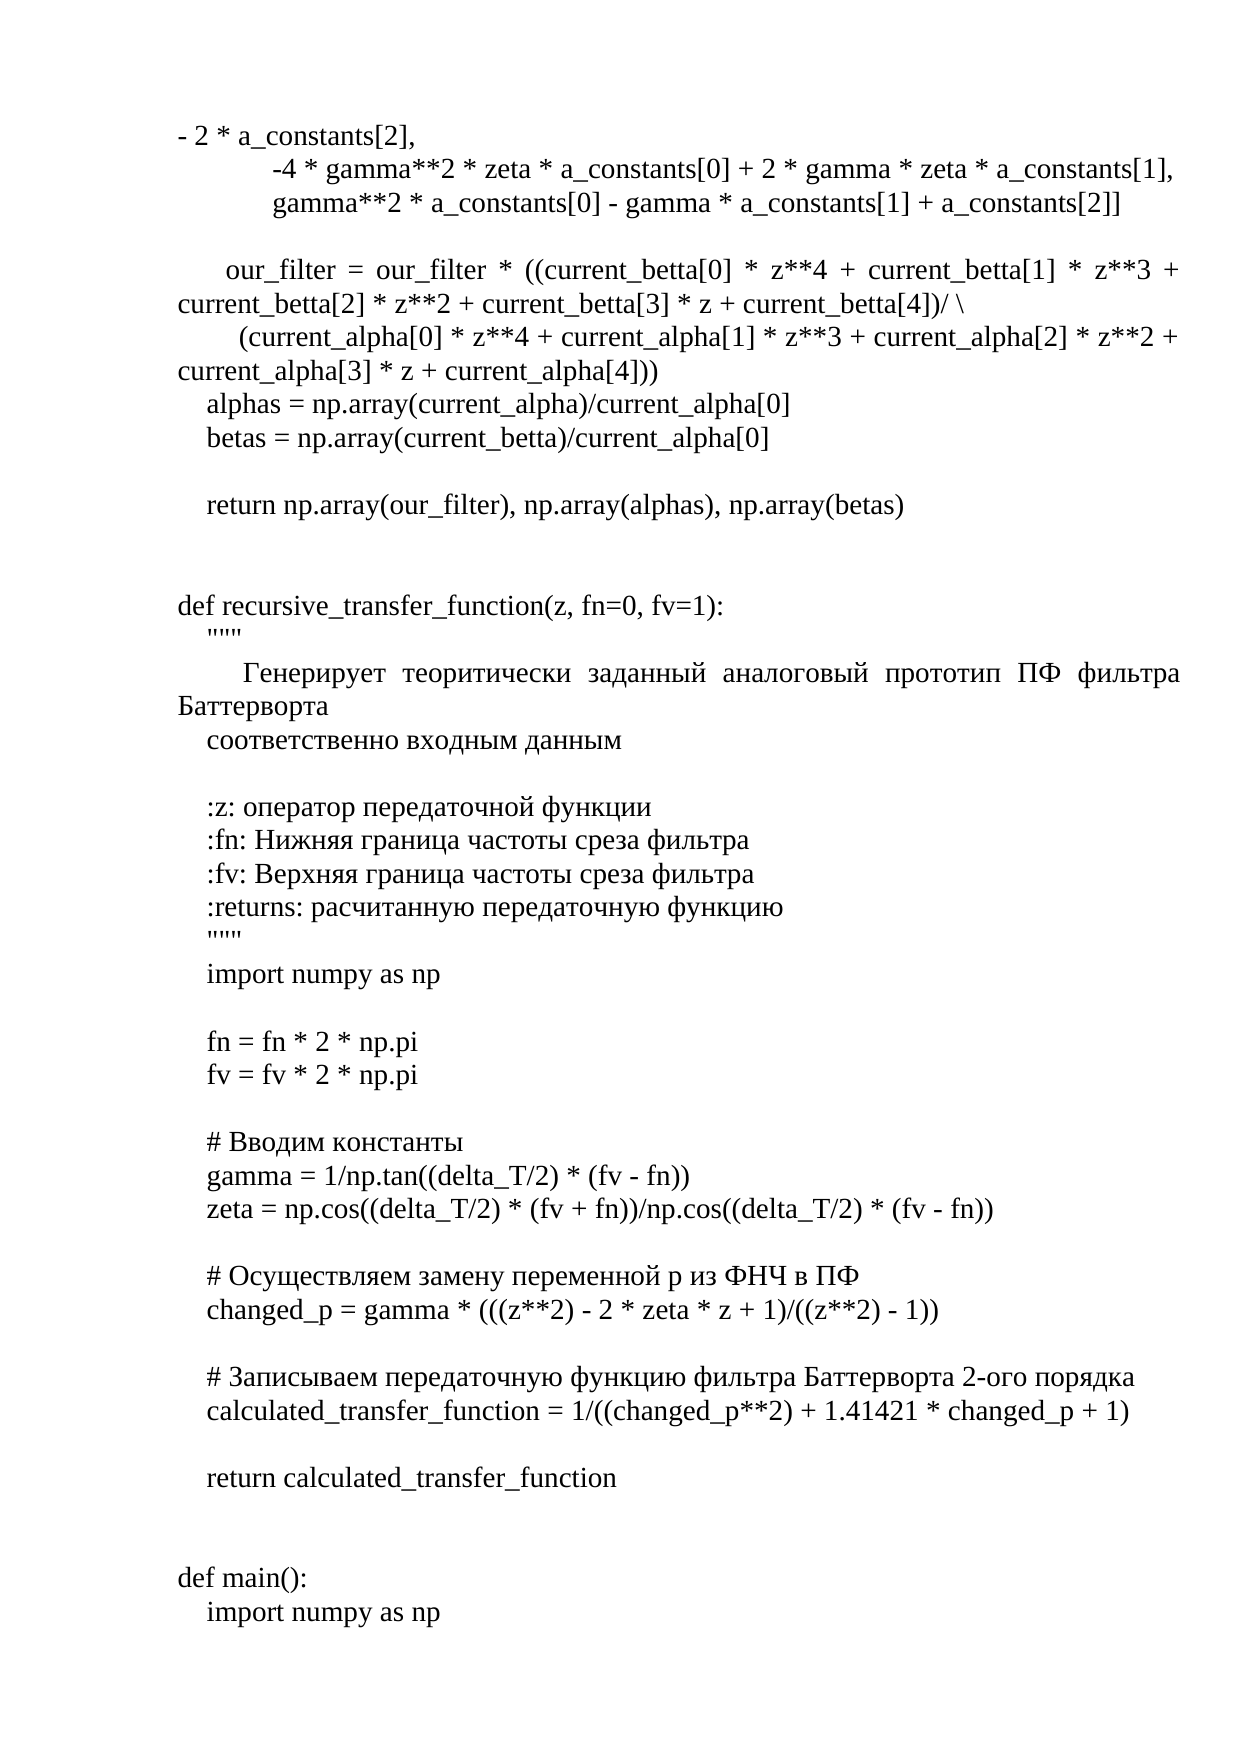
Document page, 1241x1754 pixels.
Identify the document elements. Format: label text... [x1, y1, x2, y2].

text # Вводим константы [177, 1124, 1181, 1158]
text Генерирует теоритически заданный аналоговый прототип ПФ фильтра Баттерворта [177, 655, 1181, 722]
text import numpy as np [177, 957, 1181, 990]
text our_filter = our_filter * ((current_betta[0] * z**4 + current_betta[1] * z**3 + current_betta[2] * z**2 + current_betta[3] * z + current_betta[4])/ \ [177, 252, 1181, 319]
text fn = fn * 2 * np.pi [177, 1024, 1181, 1057]
text fv = fv * 2 * np.pi [177, 1057, 1181, 1091]
text def recursive_transfer_function(z, fn=0, fv=1): [177, 588, 1181, 621]
text return calculated_transfer_function [177, 1460, 1181, 1493]
text """ [177, 923, 1181, 957]
text :z: оператор передаточной функции [177, 789, 1181, 822]
text return np.array(our_filter), np.array(alphas), np.array(betas) [177, 487, 1181, 521]
text import numpy as np [177, 1594, 1181, 1627]
text betas = np.array(current_betta)/current_alpha[0] [177, 420, 1181, 453]
text alphas = np.array(current_alpha)/current_alpha[0] [177, 386, 1181, 420]
text calculated_transfer_function = 1/((changed_p**2) + 1.41421 * changed_p + 1) [177, 1393, 1181, 1426]
text """ [177, 621, 1181, 655]
text соответственно входным данным [177, 722, 1181, 755]
text changed_p = gamma * (((z**2) - 2 * zeta * z + 1)/((z**2) - 1)) [177, 1292, 1181, 1326]
text :fv: Верхняя граница частоты среза фильтра [177, 856, 1181, 889]
text # Осуществляем замену переменной р из ФНЧ в ПФ [177, 1258, 1181, 1292]
text :fn: Нижняя граница частоты среза фильтра [177, 822, 1181, 856]
text -4 * gamma**2 * zeta * a_constants[0] + 2 * gamma * zeta * a_constants[1], [177, 152, 1181, 185]
text gamma**2 * a_constants[0] - gamma * a_constants[1] + a_constants[2]] [177, 185, 1181, 219]
text :returns: расчитанную передаточную функцию [177, 889, 1181, 923]
text gamma = 1/np.tan((delta_T/2) * (fv - fn)) [177, 1158, 1181, 1191]
text - 2 * a_constants[2], [177, 118, 1181, 152]
text def main(): [177, 1560, 1181, 1594]
text zeta = np.cos((delta_T/2) * (fv + fn))/np.cos((delta_T/2) * (fv - fn)) [177, 1191, 1181, 1225]
text (current_alpha[0] * z**4 + current_alpha[1] * z**3 + current_alpha[2] * z**2 + current_alpha[3] * z + current_alpha[4])) [177, 319, 1181, 386]
text # Записываем передаточную функцию фильтра Баттерворта 2-ого порядка [177, 1359, 1181, 1393]
